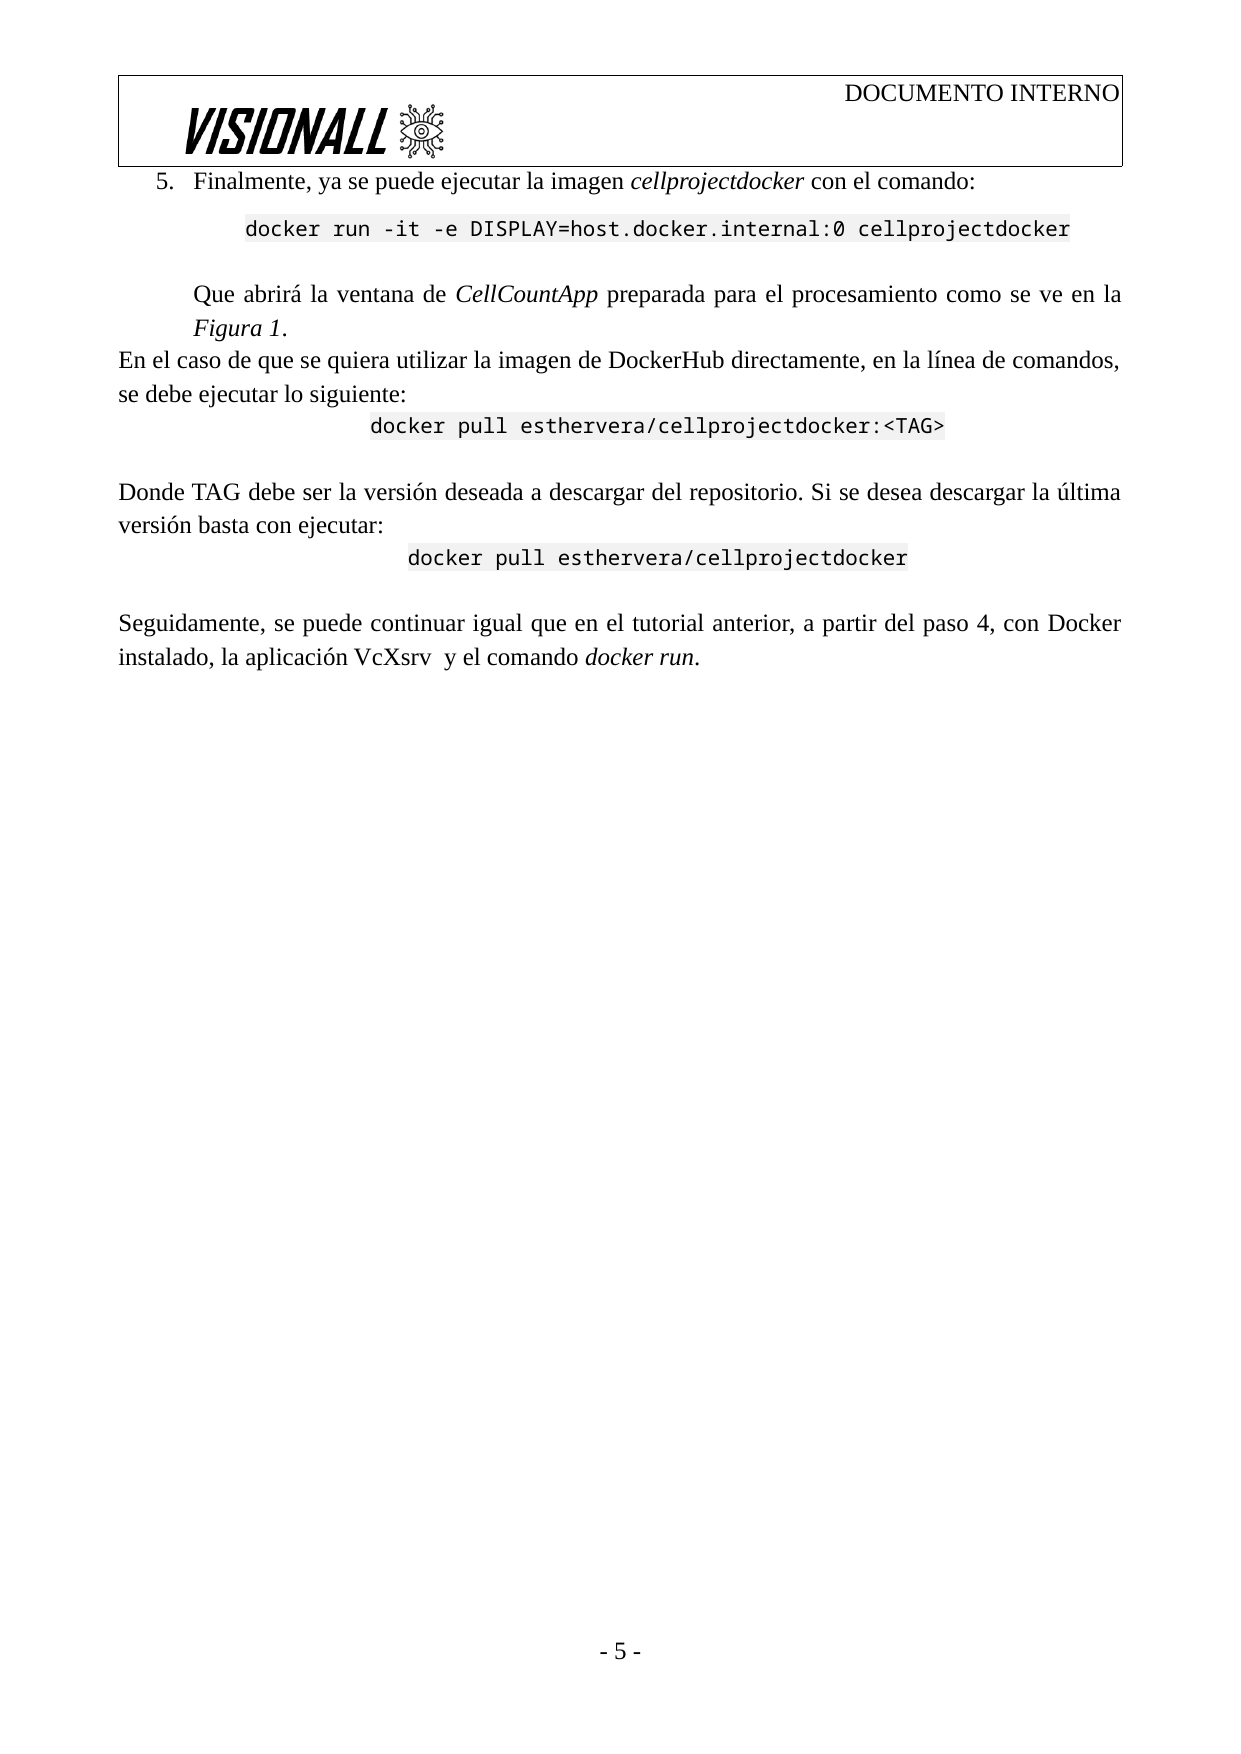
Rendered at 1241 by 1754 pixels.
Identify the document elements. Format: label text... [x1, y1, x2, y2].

text docker run -it -e DISPLAY=host.docker.internal:0 cellprojectdocker [193, 214, 1122, 242]
text docker pull esthervera/cellprojectdocker [193, 543, 1122, 571]
list Finalmente, ya se puede ejecutar la imagen cellprojectdocker con el comando: [156, 167, 1122, 195]
text Donde TAG debe ser la versión deseada a descargar del repositorio. Si se desea descargar la última versión basta con ejecutar: [118, 477, 1122, 539]
text Que abrirá la ventana de CellCountApp preparada para el procesamiento como se ve en la Figura 1. [193, 279, 1122, 341]
text Seguidamente, se puede continuar igual que en el tutorial anterior, a partir del paso 4, con Docker instalado, la aplicación VcXsrv y el comando docker run. [118, 608, 1122, 670]
text docker pull esthervera/cellprojectdocker:<TAG> [193, 412, 1122, 440]
text En el caso de que se quiera utilizar la imagen de DockerHub directamente, en la línea de comandos, se debe ejecutar lo siguiente: [118, 346, 1122, 407]
